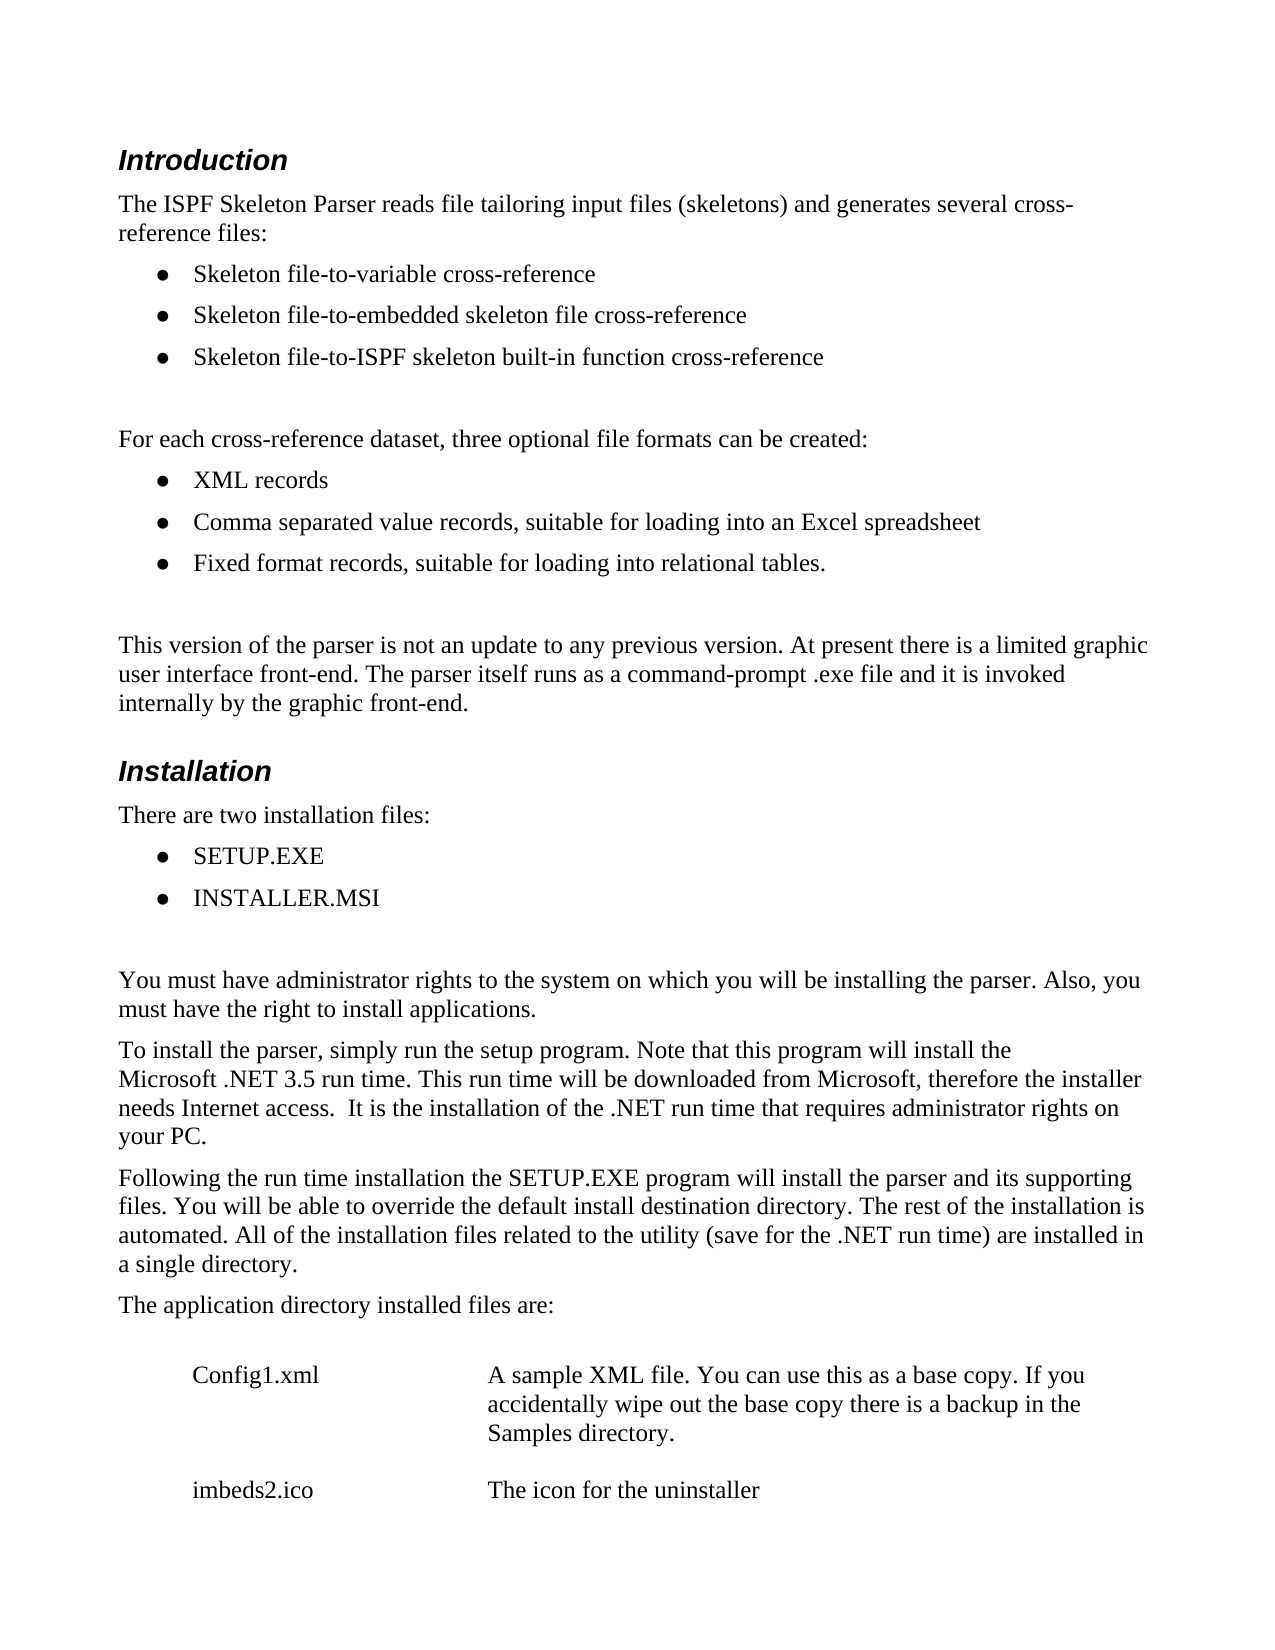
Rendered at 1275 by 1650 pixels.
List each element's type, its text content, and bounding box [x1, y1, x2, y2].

text Following the run time installation the SETUP.EXE program will install the parser and its supporting files. You will be able to override the default install destination directory. The rest of the installation is automated. All of the installation files related to the utility (save for the .NET run time) are installed in a single directory. [118, 1163, 1157, 1278]
list Fixed format records, suitable for loading into relational tables. [156, 548, 1157, 577]
list SETUP.EXE [156, 841, 1157, 870]
subtitle Introduction [118, 143, 1157, 177]
list INSTALLER.MSI [156, 883, 1157, 911]
text This version of the parser is not an update to any previous version. At present there is a limited graphic user interface front-end. The parser itself runs as a command-prompt .exe file and it is invoked internally by the graphic front-end. [118, 630, 1157, 717]
text There are two installation files: [118, 800, 1157, 829]
text The application directory installed files are: [118, 1290, 1157, 1319]
text You must have administrator rights to the system on which you will be installing the parser. Also, you must have the right to install applications. [118, 965, 1157, 1023]
list Comma separated value records, suitable for loading into an Excel spreadsheet [156, 507, 1157, 535]
list XML records [156, 465, 1157, 494]
text For each cross-reference dataset, three optional file formats can be created: [118, 424, 1157, 453]
text The ISPF Skeleton Parser reads file tailoring input files (skeletons) and generates several cross-reference files: [118, 189, 1157, 247]
list Skeleton file-to-ISPF skeleton built-in function cross-reference [156, 342, 1157, 370]
list Skeleton file-to-embedded skeleton file cross-reference [156, 300, 1157, 329]
text imbeds2.ico The icon for the uninstaller [192, 1475, 1157, 1504]
subtitle Installation [118, 754, 1157, 788]
text Config1.xml A sample XML file. You can use this as a base copy. If you accidentally wipe out the base copy there is a backup in the Samples directory. [192, 1360, 1157, 1446]
list Skeleton file-to-variable cross-reference [156, 259, 1157, 288]
text To install the parser, simply run the setup program. Note that this program will install the Microsoft .NET 3.5 run time. This run time will be downloaded from Microsoft, therefore the installer needs Internet access. It is the installation of the .NET run time that requires administrator rights on your PC. [118, 1035, 1157, 1150]
